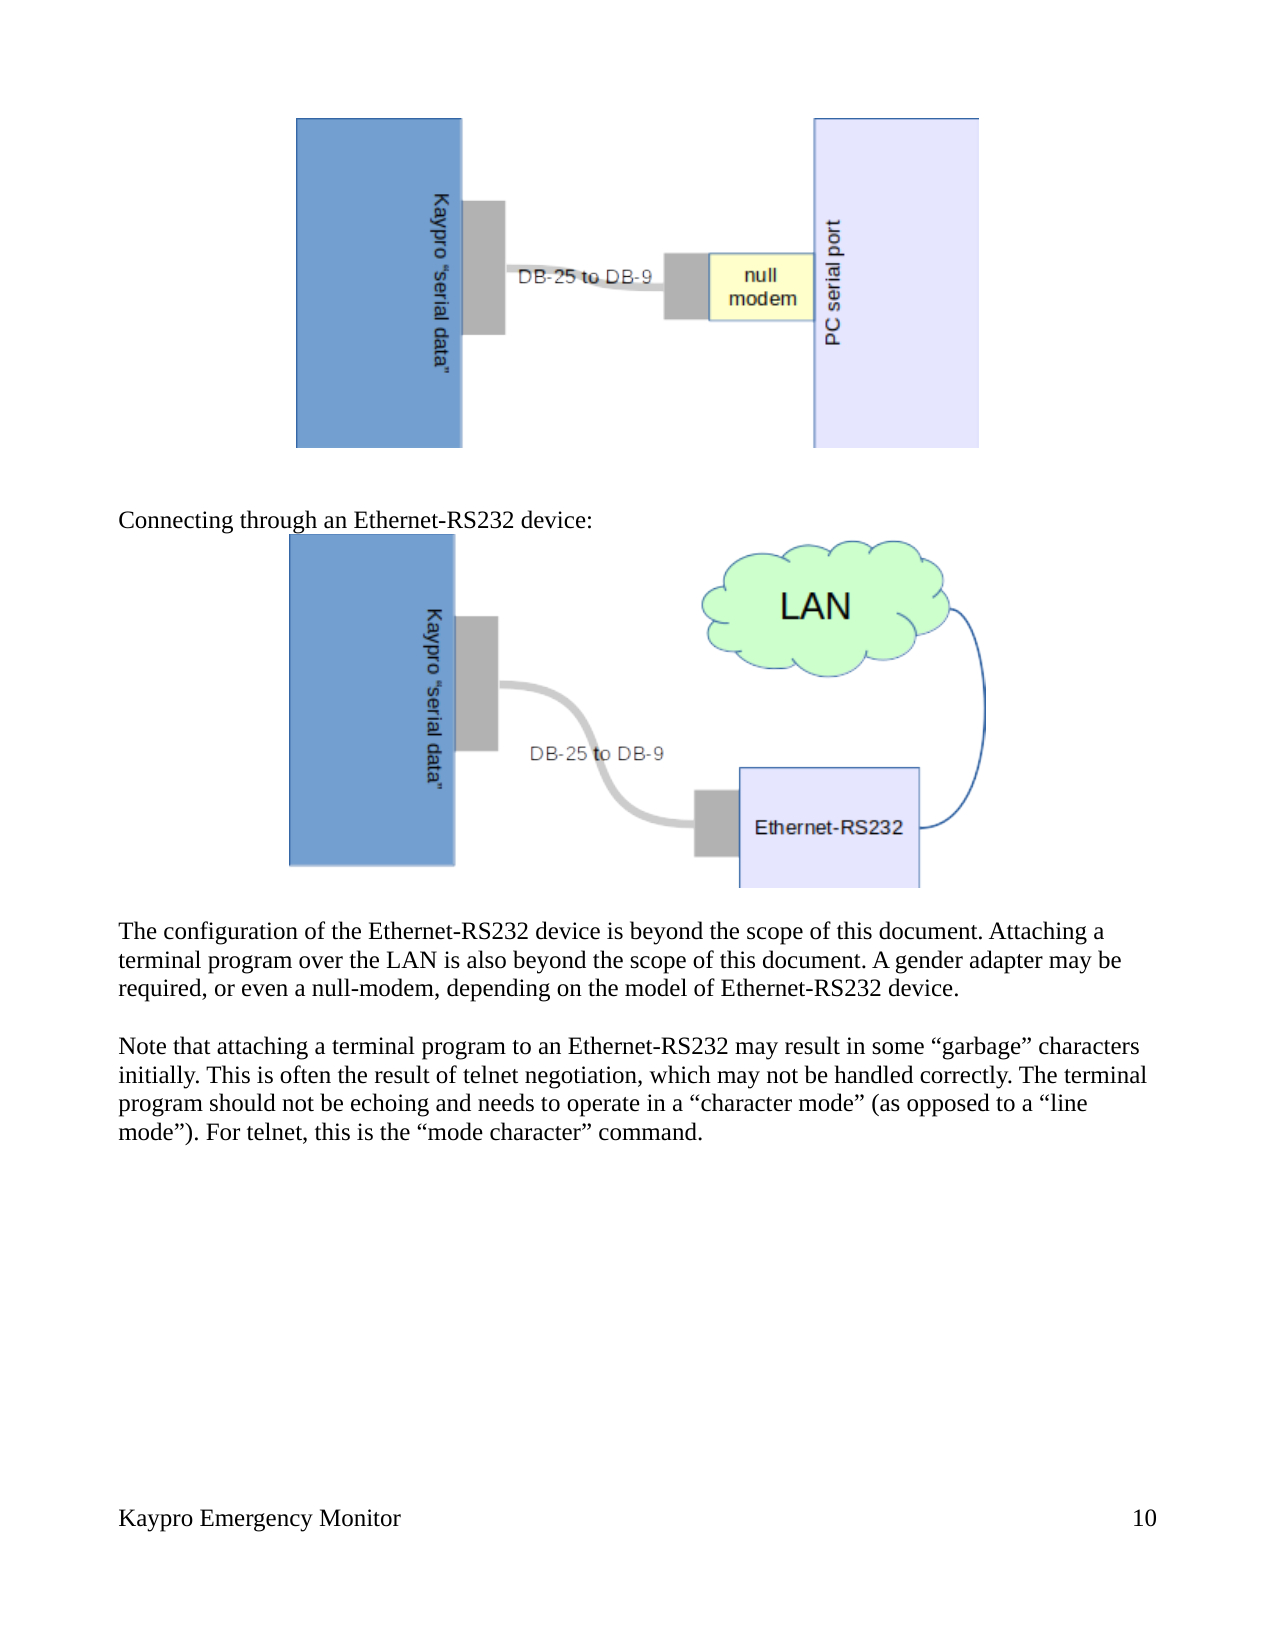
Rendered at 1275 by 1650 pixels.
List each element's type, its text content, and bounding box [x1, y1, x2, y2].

picture [296, 118, 979, 448]
picture [289, 534, 986, 888]
text Note that attaching a terminal program to an Ethernet-RS232 may result in some “garbage” characters initially. This is often the result of telnet negotiation, which may not be handled correctly. The terminal program should not be echoing and needs to operate in a “character mode” (as opposed to a “line mode”). For telnet, this is the “mode character” command. [118, 1031, 1157, 1146]
text The configuration of the Ethernet-RS232 device is beyond the scope of this document. Attaching a terminal program over the LAN is also beyond the scope of this document. A gender adapter may be required, or even a null-modem, depending on the model of Ethernet-RS232 device. [118, 916, 1157, 1002]
text Connecting through an Ethernet-RS232 device: [118, 505, 1157, 534]
